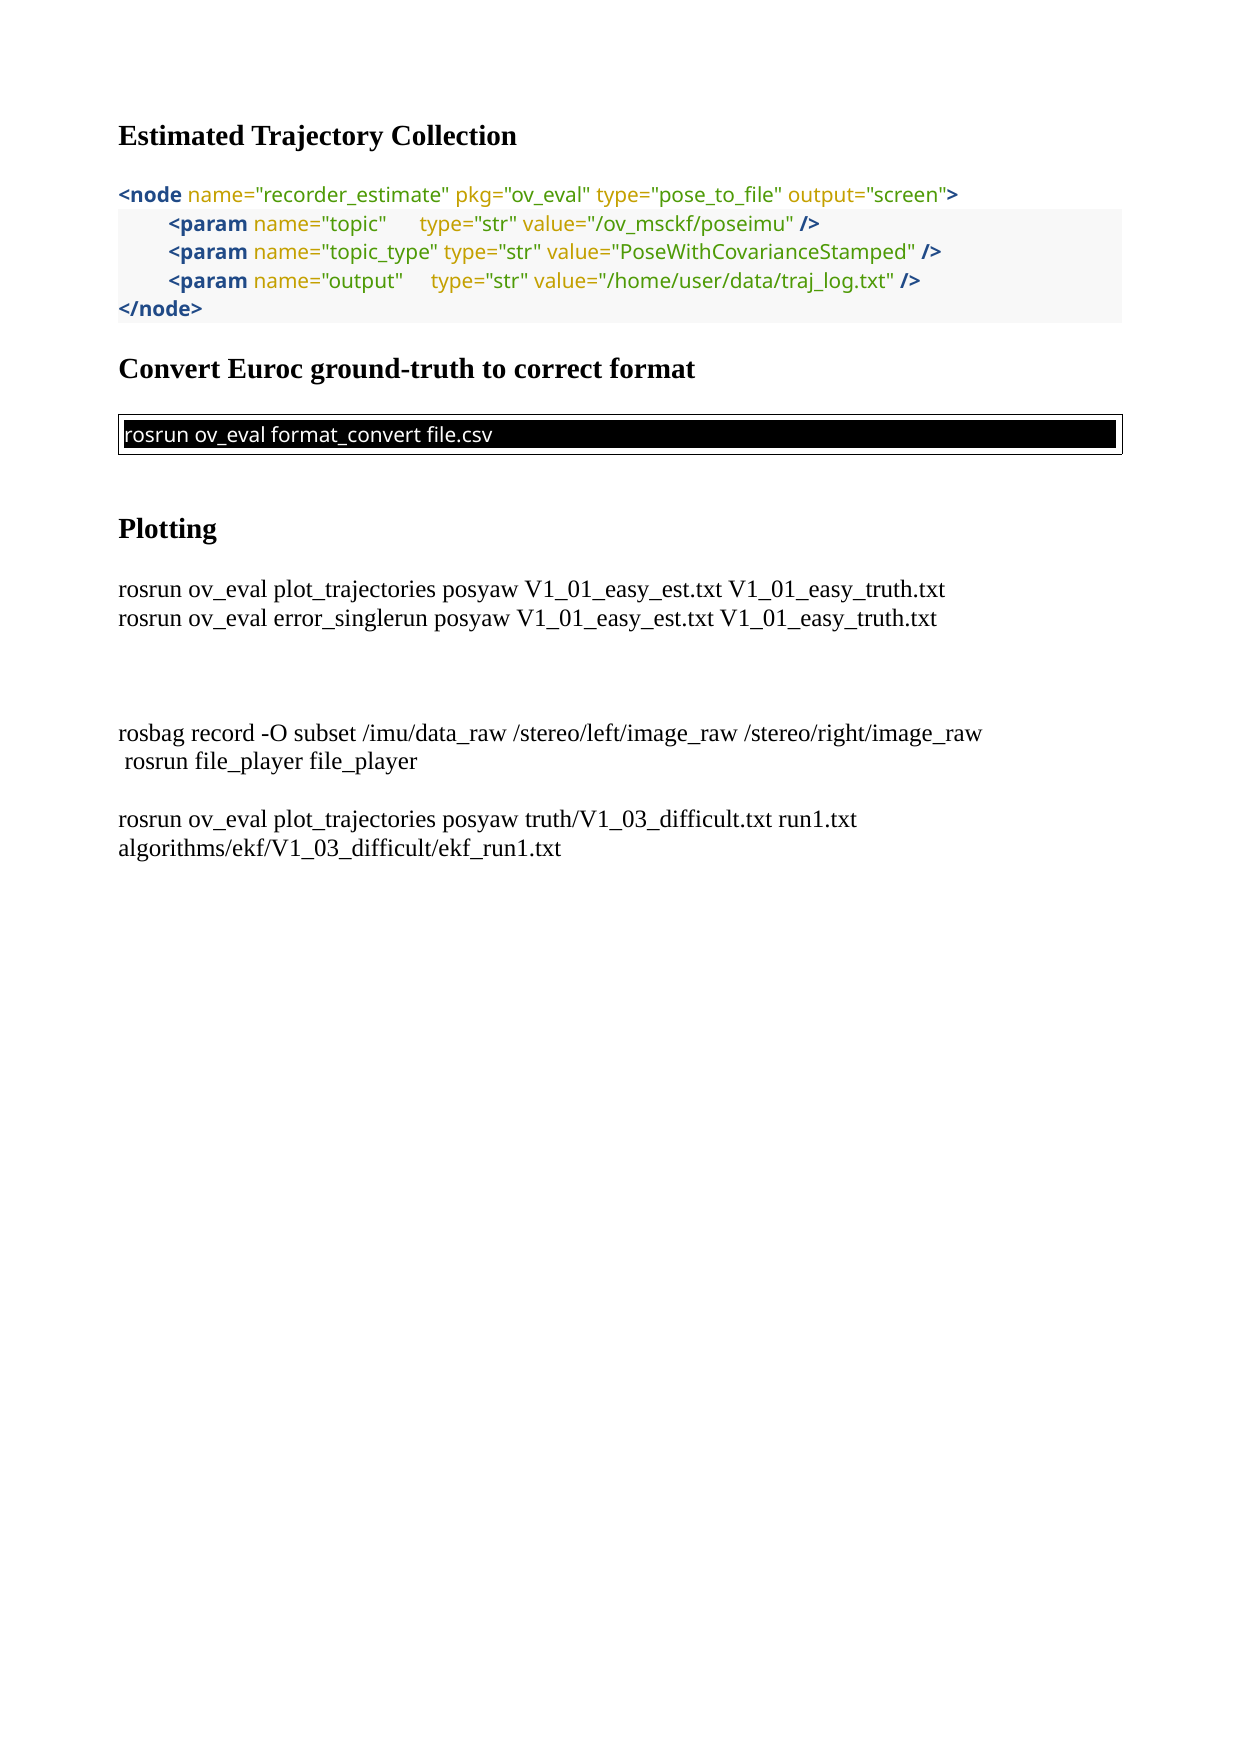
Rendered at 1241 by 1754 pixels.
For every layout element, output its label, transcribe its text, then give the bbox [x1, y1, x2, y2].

text Convert Euroc ground-truth to correct format [118, 352, 1122, 385]
text Estimated Trajectory Collection [118, 118, 1122, 152]
text rosbag record -O subset /imu/data_raw /stereo/left/image_raw /stereo/right/image_raw [118, 718, 1122, 746]
text </node> [118, 294, 1122, 323]
text rosrun file_player file_player [118, 746, 1122, 775]
text Plotting [118, 512, 1122, 545]
text <param name="topic_type" type="str" value="PoseWithCovarianceStamped" /> [118, 237, 1122, 266]
text <param name="output" type="str" value="/home/user/data/traj_log.txt" /> [118, 266, 1122, 294]
text <node name="recorder_estimate" pkg="ov_eval" type="pose_to_file" output="screen"> [118, 180, 1122, 209]
text rosrun ov_eval error_singlerun posyaw V1_01_easy_est.txt V1_01_easy_truth.txt [118, 603, 1122, 631]
text rosrun ov_eval plot_trajectories posyaw truth/V1_03_difficult.txt run1.txt algorithms/ekf/V1_03_difficult/ekf_run1.txt [118, 804, 1122, 861]
table_header rosrun ov_eval format_convert file.csv [119, 415, 1122, 454]
text <param name="topic" type="str" value="/ov_msckf/poseimu" /> [118, 209, 1122, 237]
text rosrun ov_eval plot_trajectories posyaw V1_01_easy_est.txt V1_01_easy_truth.txt [118, 574, 1122, 603]
